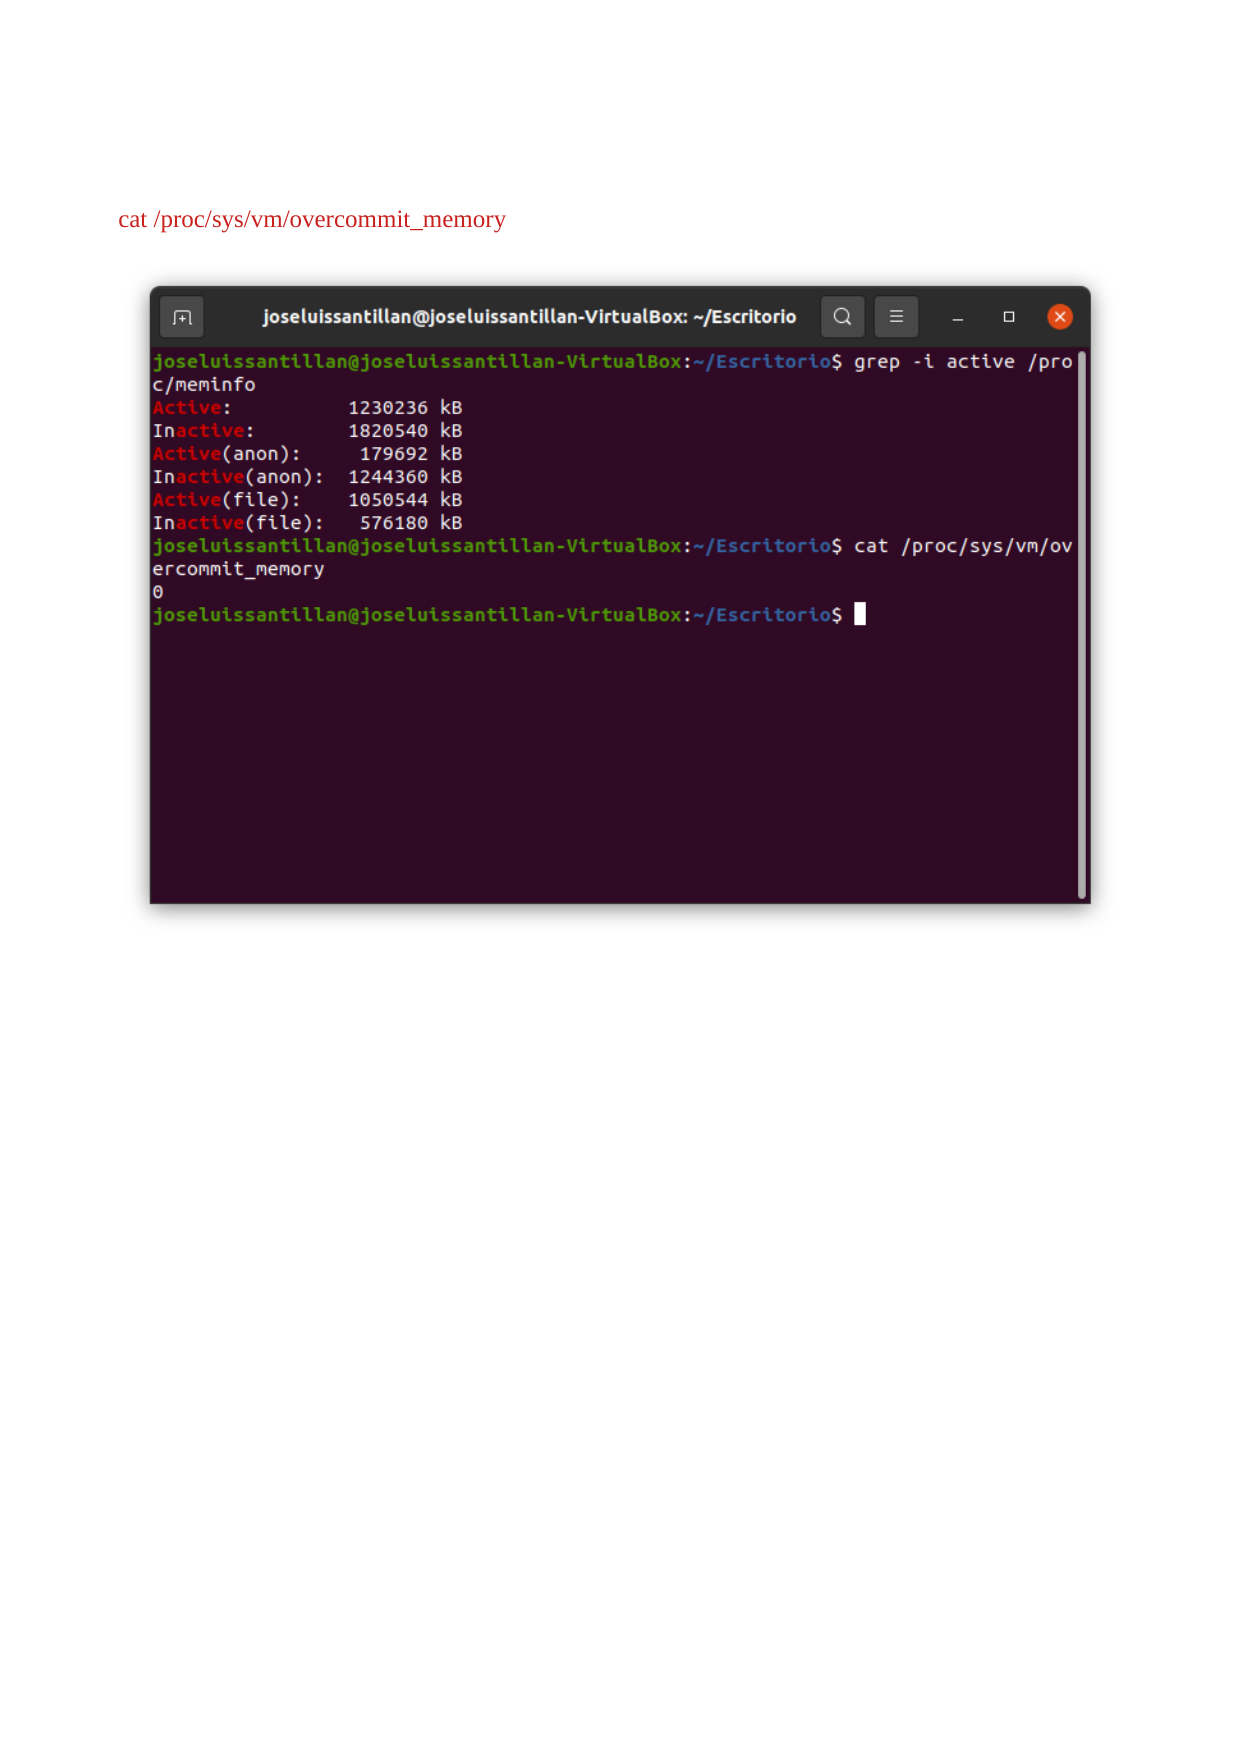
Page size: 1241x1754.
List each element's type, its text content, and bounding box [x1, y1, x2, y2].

text cat /proc/sys/vm/overcommit_memory [118, 204, 1122, 233]
